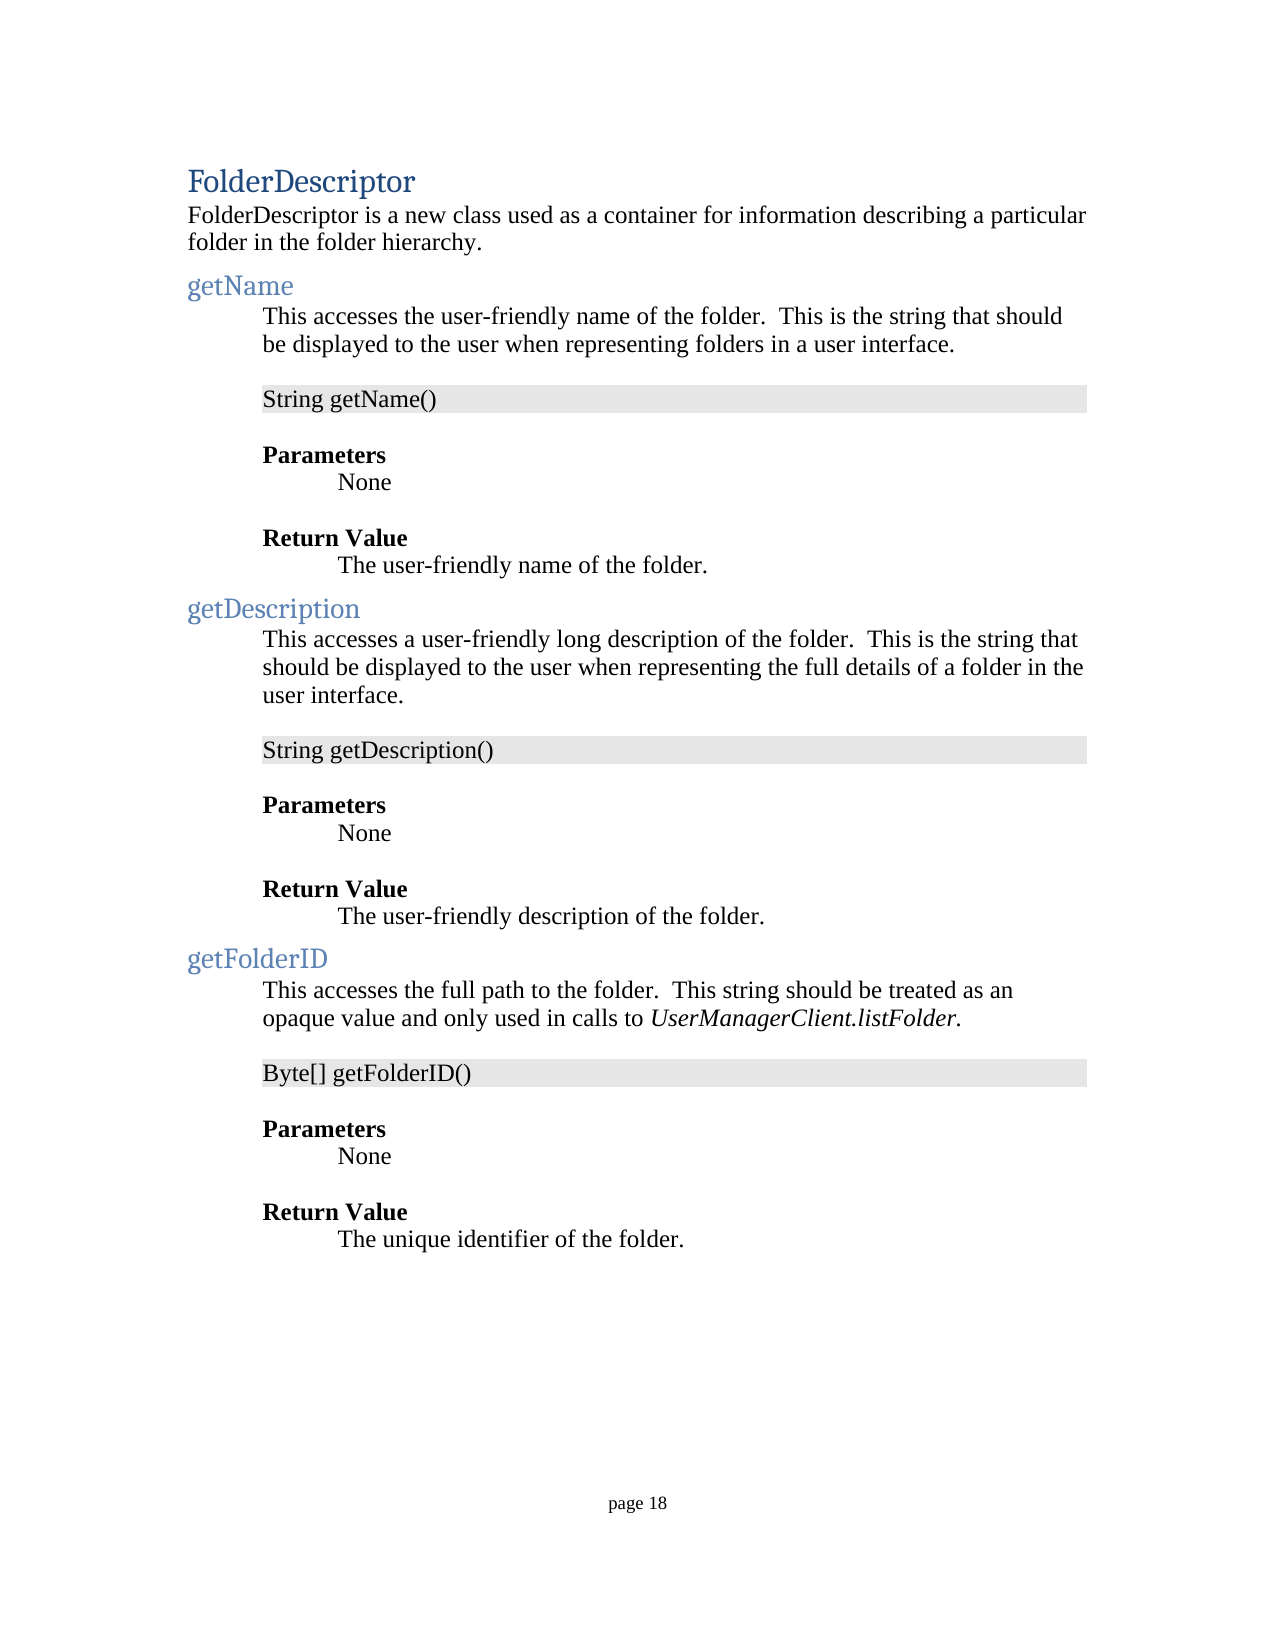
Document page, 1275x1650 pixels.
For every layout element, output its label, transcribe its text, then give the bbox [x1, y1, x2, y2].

text Byte[] getFolderID() [262, 1059, 1087, 1087]
text This accesses a user-friendly long description of the folder. This is the string that should be displayed to the user when representing the full details of a folder in the user interface. [262, 625, 1087, 708]
text FolderDescriptor is a new class used as a container for information describing a particular folder in the folder hierarchy. [187, 201, 1087, 256]
subtitle getName [187, 269, 1087, 302]
text None [337, 1142, 1087, 1170]
text Parameters [262, 792, 1087, 819]
text String getName() [262, 385, 1087, 413]
text The user-friendly description of the folder. [337, 902, 1087, 930]
text This accesses the full path to the folder. This string should be treated as an opaque value and only used in calls to UserManagerClient.listFolder. [262, 976, 1087, 1032]
text Parameters [262, 441, 1087, 468]
subtitle getDescription [187, 592, 1087, 625]
text The user-friendly name of the folder. [337, 552, 1087, 579]
subtitle getFolderID [187, 943, 1087, 976]
text Return Value [262, 524, 1087, 552]
text String getDescription() [262, 736, 1087, 764]
text The unique identifier of the folder. [337, 1226, 1087, 1253]
text None [337, 819, 1087, 847]
text Return Value [262, 1198, 1087, 1226]
text This accesses the user-friendly name of the folder. This is the string that should be displayed to the user when representing folders in a user interface. [262, 302, 1087, 358]
text Return Value [262, 875, 1087, 902]
text Parameters [262, 1115, 1087, 1142]
text None [337, 468, 1087, 496]
subtitle FolderDescriptor [187, 162, 1087, 201]
